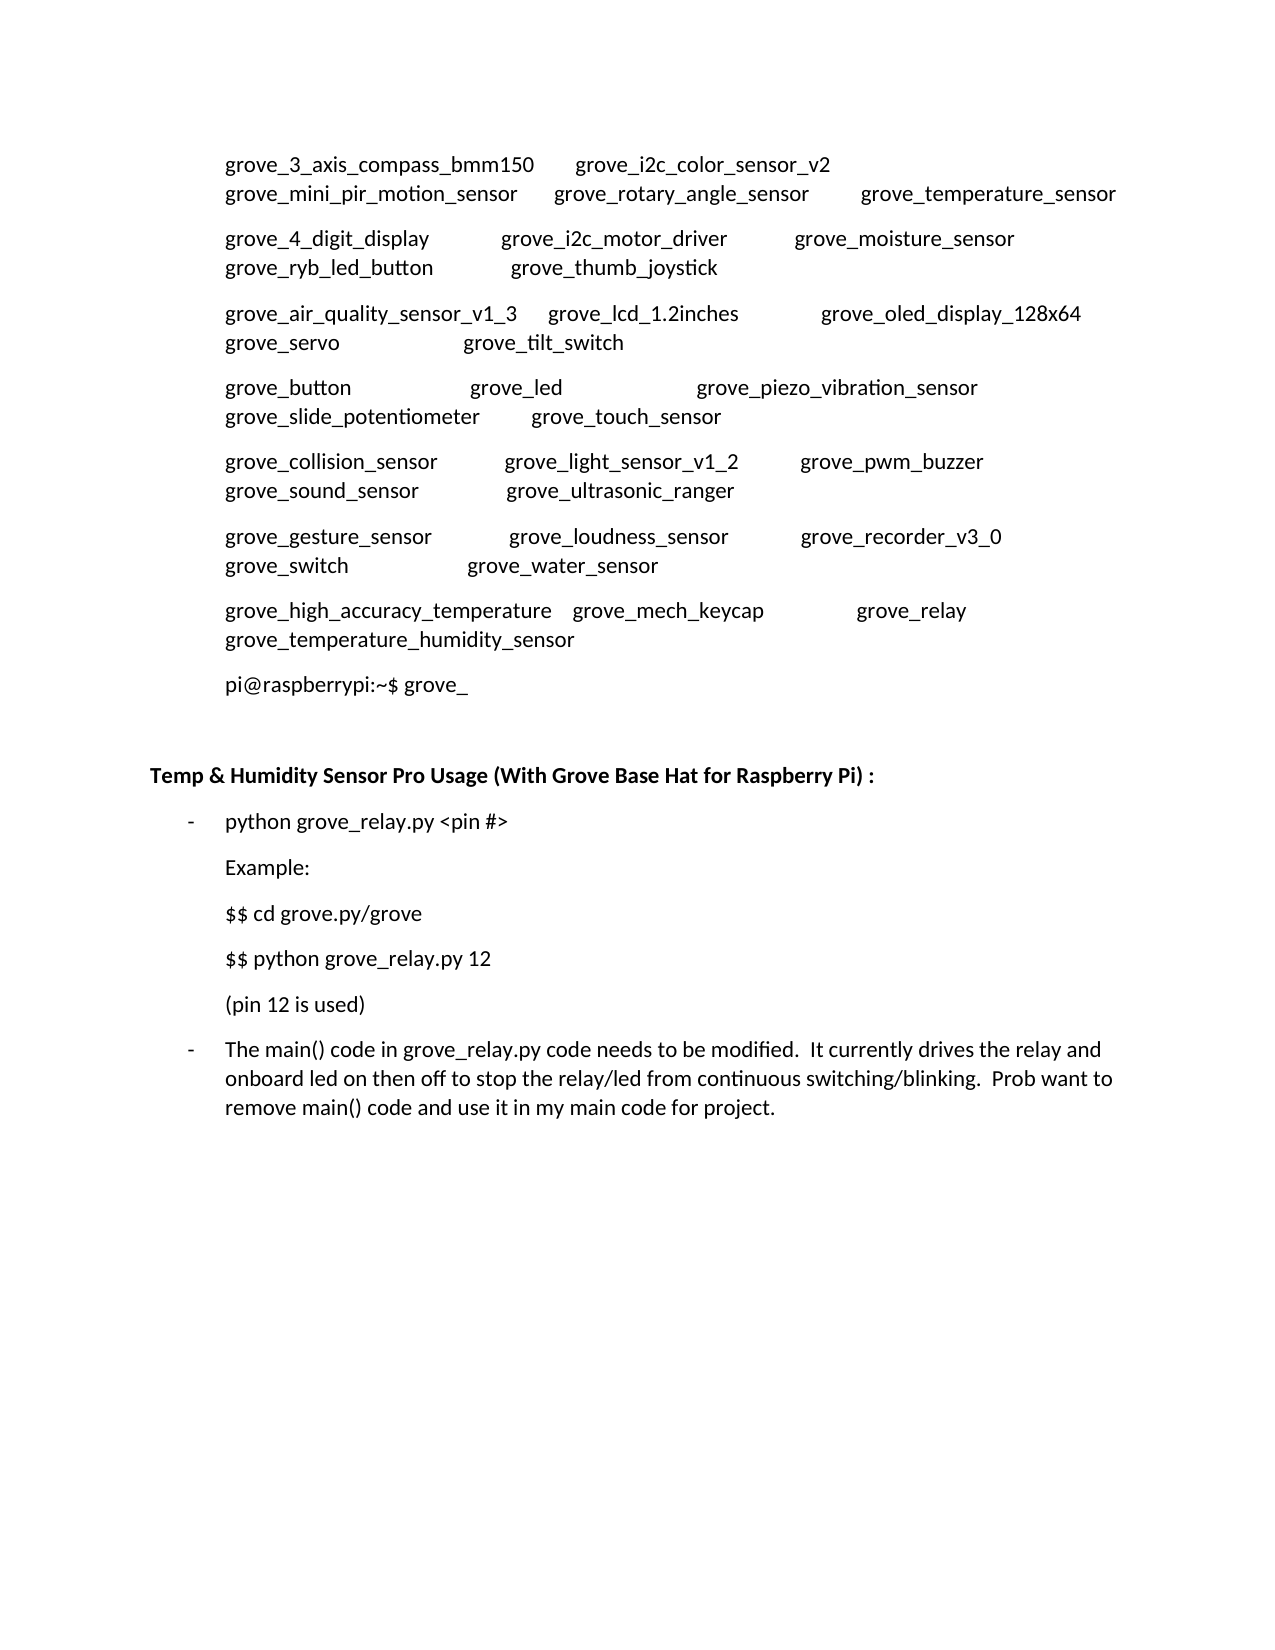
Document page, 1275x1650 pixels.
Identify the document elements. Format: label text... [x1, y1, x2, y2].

list Example: [225, 853, 1125, 881]
list grove_4_digit_display grove_i2c_motor_driver grove_moisture_sensor grove_ryb_led_button grove_thumb_joystick [225, 224, 1125, 281]
list pi@raspberrypi:~$ grove_ [225, 671, 1125, 699]
list grove_air_quality_sensor_v1_3 grove_lcd_1.2inches grove_oled_display_128x64 grove_servo grove_tilt_switch [225, 299, 1125, 356]
list grove_gesture_sensor grove_loudness_sensor grove_recorder_v3_0 grove_switch grove_water_sensor [225, 522, 1125, 579]
list The main() code in grove_relay.py code needs to be modified. It currently drives the relay and onboard led on then off to stop the relay/led from continuous switching/blinking. Prob want to remove main() code and use it in my main code for project. [187, 1035, 1125, 1121]
list python grove_relay.py <pin #> [187, 807, 1125, 835]
list grove_3_axis_compass_bmm150 grove_i2c_color_sensor_v2 grove_mini_pir_motion_sensor grove_rotary_angle_sensor grove_temperature_sensor [225, 150, 1125, 207]
list $$ cd grove.py/grove [225, 899, 1125, 927]
text Temp & Humidity Sensor Pro Usage (With Grove Base Hat for Raspberry Pi) : [150, 762, 1125, 790]
list grove_button grove_led grove_piezo_vibration_sensor grove_slide_potentiometer grove_touch_sensor [225, 373, 1125, 430]
list $$ python grove_relay.py 12 [225, 944, 1125, 972]
list grove_high_accuracy_temperature grove_mech_keycap grove_relay grove_temperature_humidity_sensor [225, 596, 1125, 653]
list grove_collision_sensor grove_light_sensor_v1_2 grove_pwm_buzzer grove_sound_sensor grove_ultrasonic_ranger [225, 447, 1125, 504]
list (pin 12 is used) [225, 990, 1125, 1018]
